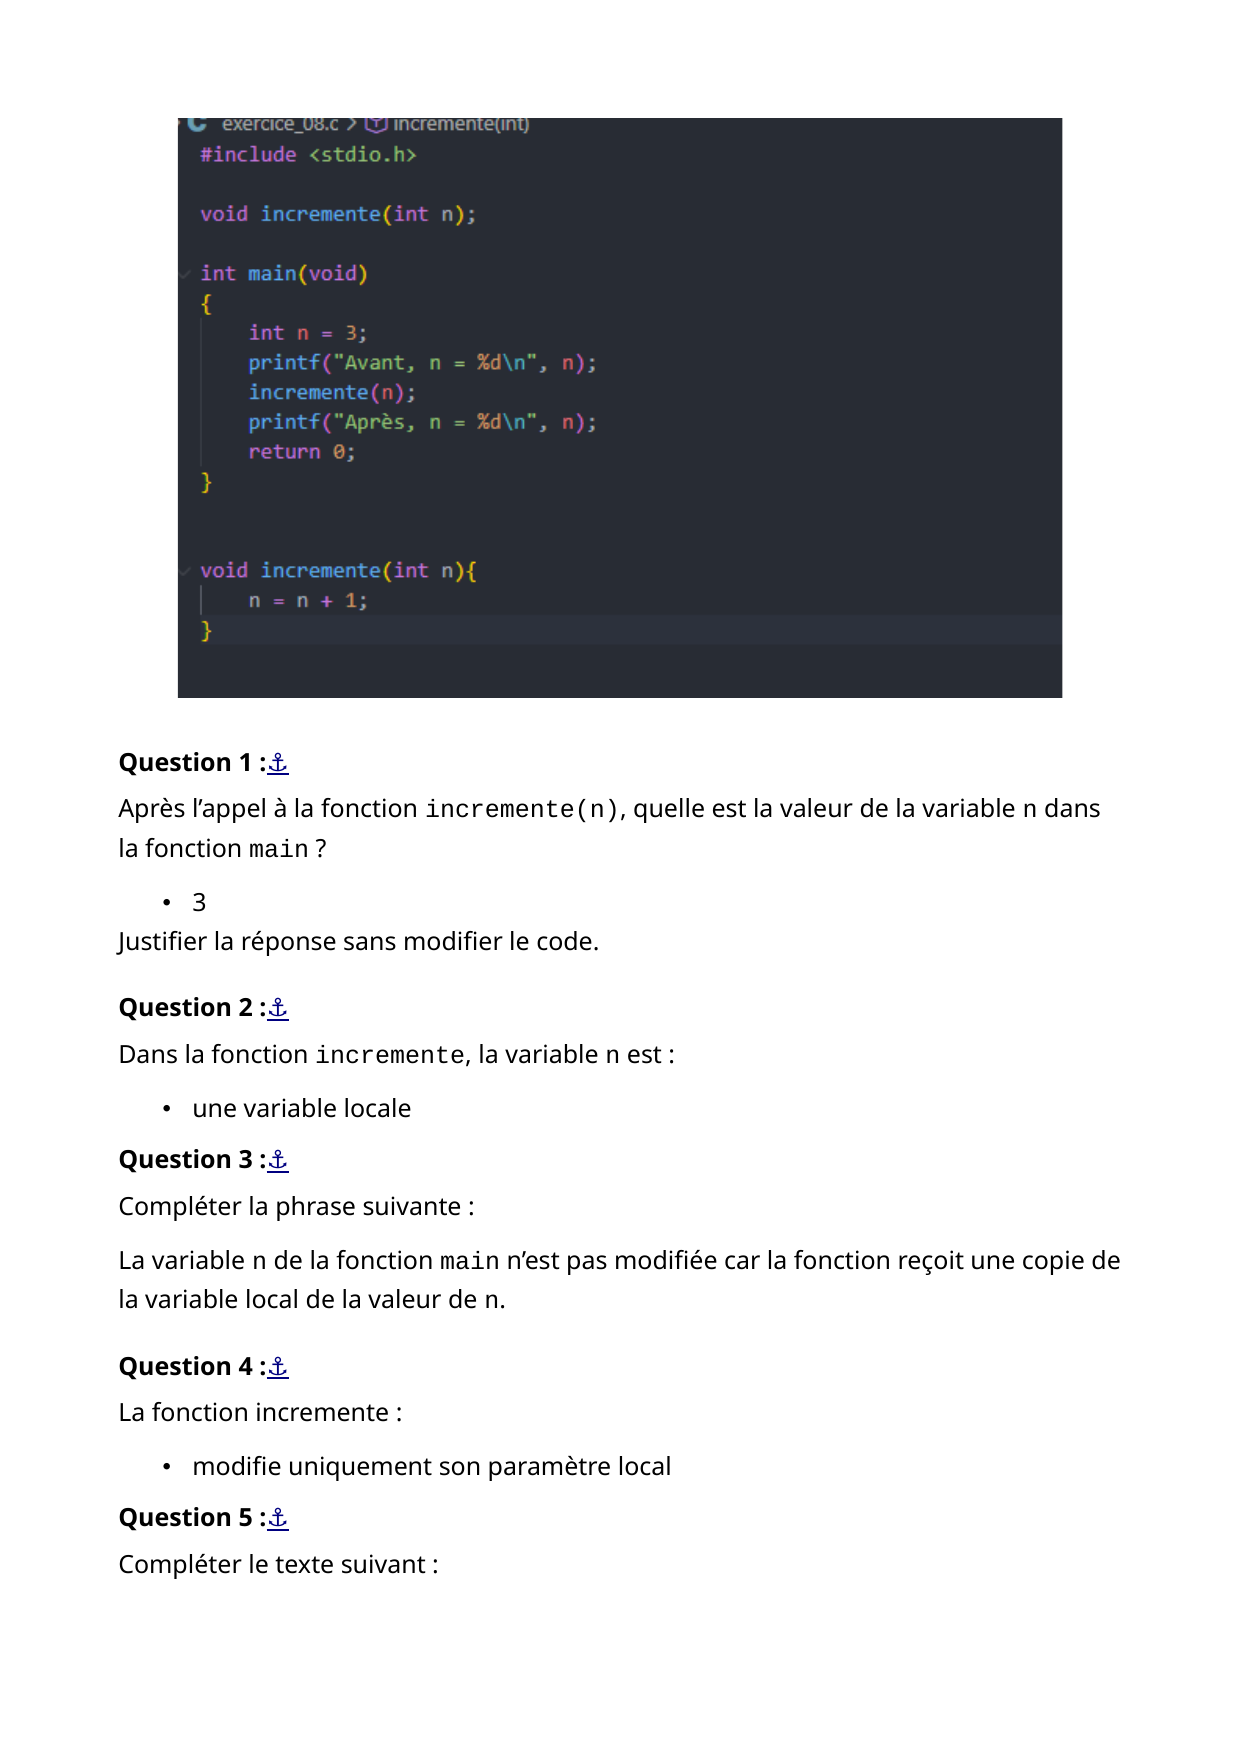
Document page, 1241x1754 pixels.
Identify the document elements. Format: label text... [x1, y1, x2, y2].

list modifie uniquement son paramètre local [162, 1448, 1122, 1482]
picture [177, 118, 1063, 698]
subtitle Question 4 :⚓︎ [118, 1348, 1122, 1382]
text Après l’appel à la fonction incremente(n), quelle est la valeur de la variable n dans la fonction main ? [118, 791, 1122, 865]
subtitle Question 3 :⚓︎ [118, 1142, 1122, 1176]
list 3 [162, 884, 1122, 918]
subtitle Question 2 :⚓︎ [118, 990, 1122, 1024]
text La fonction incremente : [118, 1395, 1122, 1429]
text Compléter la phrase suivante : [118, 1188, 1122, 1223]
subtitle Question 1 :⚓︎ [118, 744, 1122, 778]
text Justifier la réponse sans modifier le code. [118, 923, 1122, 958]
text Compléter le texte suivant : [118, 1547, 1122, 1581]
list une variable locale [162, 1090, 1122, 1124]
subtitle Question 5 :⚓︎ [118, 1500, 1122, 1534]
text Dans la fonction incremente, la variable n est : [118, 1036, 1122, 1071]
text La variable n de la fonction main n’est pas modifiée car la fonction reçoit une copie de la variable local de la valeur de n. [118, 1242, 1122, 1316]
